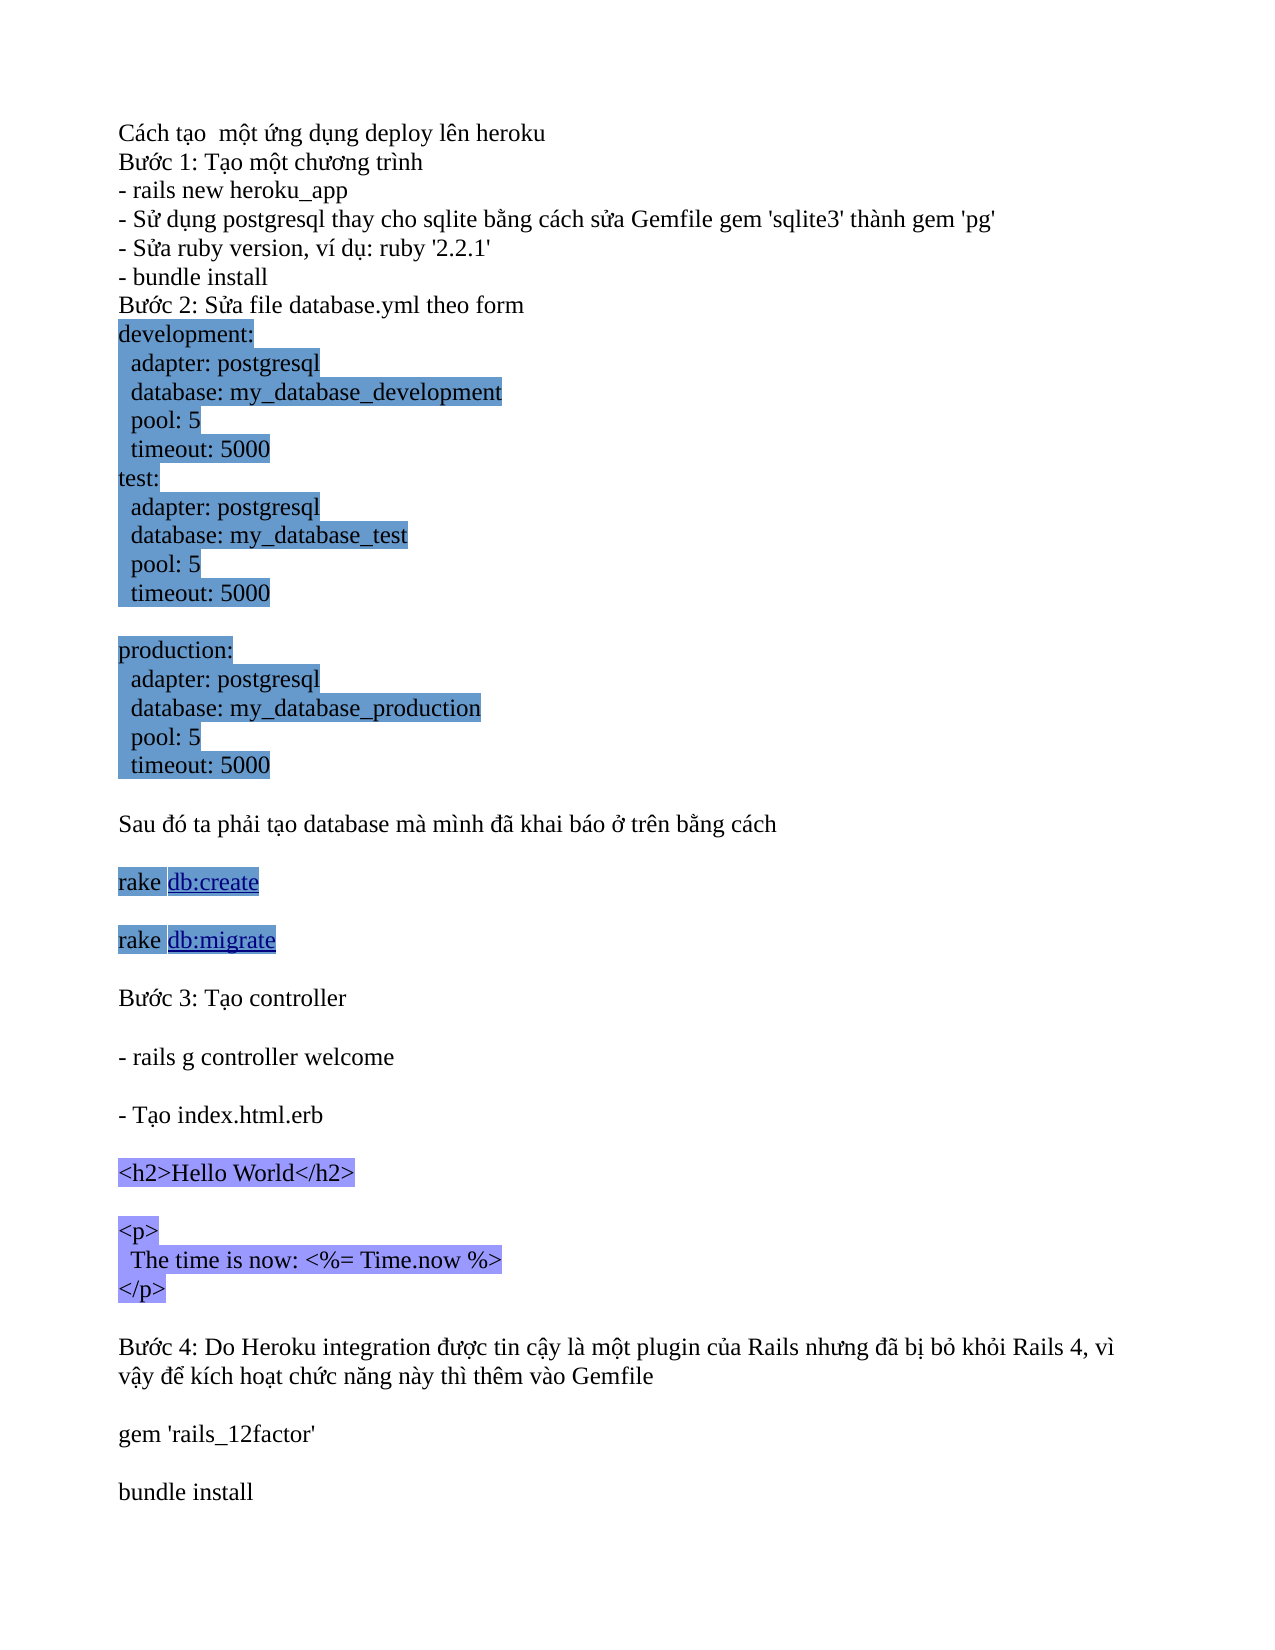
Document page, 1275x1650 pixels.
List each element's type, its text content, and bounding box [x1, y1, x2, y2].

text development: [118, 319, 1157, 348]
text rake db:migrate [118, 925, 1157, 954]
text database: my_database_development [118, 377, 1157, 406]
text timeout: 5000 [118, 751, 1157, 779]
text <h2>Hello World</h2> [118, 1158, 1157, 1187]
text Bước 2: Sửa file database.yml theo form [118, 291, 1157, 319]
text </p> [118, 1274, 1157, 1303]
text Bước 3: Tạo controller [118, 983, 1157, 1012]
text adapter: postgresql [118, 348, 1157, 377]
text Bước 4: Do Heroku integration được tin cậy là một plugin của Rails nhưng đã bị bỏ khỏi Rails 4, vì vậy để kích hoạt chức năng này thì thêm vào Gemfile [118, 1332, 1157, 1390]
text - Sử dụng postgresql thay cho sqlite bằng cách sửa Gemfile gem 'sqlite3' thành gem 'pg' [118, 204, 1157, 233]
text Bước 1: Tạo một chương trình [118, 147, 1157, 176]
text pool: 5 [118, 722, 1157, 751]
text - bundle install [118, 262, 1157, 291]
text Sau đó ta phải tạo database mà mình đã khai báo ở trên bằng cách [118, 809, 1157, 838]
text test: [118, 463, 1157, 492]
text <p> [118, 1216, 1157, 1245]
text timeout: 5000 [118, 434, 1157, 463]
text database: my_database_production [118, 693, 1157, 722]
text pool: 5 [118, 549, 1157, 578]
text - rails new heroku_app [118, 176, 1157, 204]
text gem 'rails_12factor' [118, 1419, 1157, 1448]
text timeout: 5000 [118, 578, 1157, 607]
text The time is now: <%= Time.now %> [118, 1245, 1157, 1274]
text production: [118, 636, 1157, 664]
text adapter: postgresql [118, 664, 1157, 693]
text adapter: postgresql [118, 492, 1157, 521]
text - rails g controller welcome [118, 1042, 1157, 1071]
text - Sửa ruby version, ví dụ: ruby '2.2.1' [118, 233, 1157, 262]
text rake db:create [118, 867, 1157, 896]
text - Tạo index.html.erb [118, 1100, 1157, 1129]
text Cách tạo một ứng dụng deploy lên heroku [118, 118, 1157, 147]
text pool: 5 [118, 406, 1157, 434]
text database: my_database_test [118, 521, 1157, 549]
text bundle install [118, 1477, 1157, 1506]
